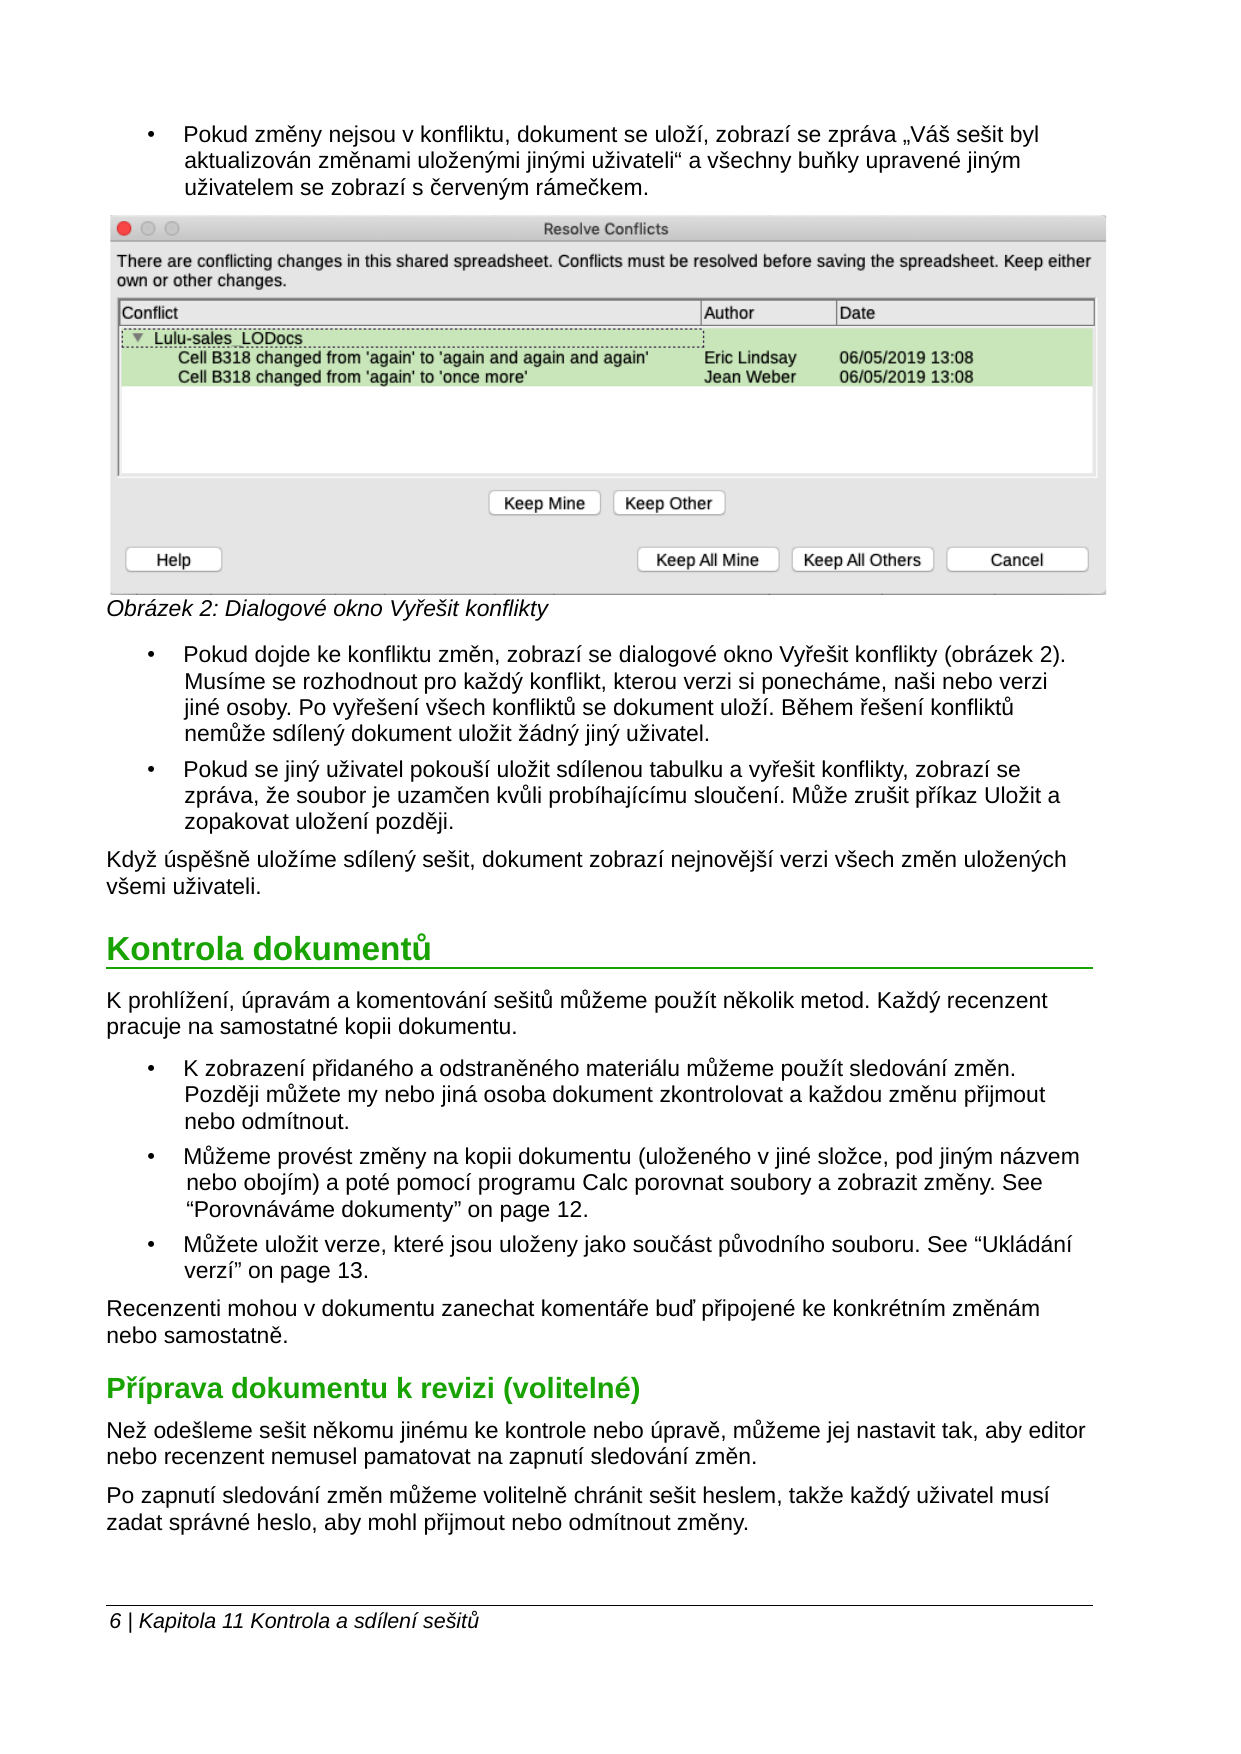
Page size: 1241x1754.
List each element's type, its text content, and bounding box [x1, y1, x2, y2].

list Můžete uložit verze, které jsou uloženy jako součást původního souboru. See “Saving versions” on page 13. [144, 1228, 1093, 1286]
text Obrázek 2: Dialogové okno Vyřešit konflikty [106, 215, 1110, 621]
list Pokud dojde ke konfliktu změn, zobrazí se dialogové okno Vyřešit konflikty (obrázek 2). Musíme se rozhodnout pro každý konflikt, kterou verzi si ponecháme, naši nebo verzi jiné osoby. Po vyřešení všech konfliktů se dokument uloží. Během řešení konfliktů nemůže sdílený dokument uložit žádný jiný uživatel. [144, 638, 1093, 747]
list K zobrazení přidaného a odstraněného materiálu můžeme použít sledování změn. Později můžete my nebo jiná osoba dokument zkontrolovat a každou změnu přijmout nebo odmítnout. [144, 1052, 1093, 1134]
text Po zapnutí sledování změn můžeme volitelně chránit sešit heslem, takže každý uživatel musí zadat správné heslo, aby mohl přijmout nebo odmítnout změny. [106, 1482, 1093, 1535]
text Když úspěšně uložíme sdílený sešit, dokument zobrazí nejnovější verzi všech změn uložených všemi uživateli. [106, 846, 1093, 899]
text Než odešleme sešit někomu jinému ke kontrole nebo úpravě, můžeme jej nastavit tak, aby editor nebo recenzent nemusel pamatovat na zapnutí sledování změn. [106, 1417, 1093, 1469]
list K prohlížení, úpravám a komentování sešitů můžeme použít několik metod. Každý recenzent pracuje na samostatné kopii dokumentu. [106, 987, 1093, 1039]
list Pokud se jiný uživatel pokouší uložit sdílenou tabulku a vyřešit konflikty, zobrazí se zpráva, že soubor je uzamčen kvůli probíhajícímu sloučení. Může zrušit příkaz Uložit a zopakovat uložení později. [144, 753, 1093, 837]
subtitle Příprava dokumentu k revizi (volitelné) [106, 1372, 1093, 1405]
text Recenzenti mohou v dokumentu zanechat komentáře buď připojené ke konkrétním změnám nebo samostatně. [106, 1295, 1093, 1348]
picture [110, 215, 1107, 595]
subtitle Kontrola dokumentů [106, 928, 1093, 967]
list Pokud změny nejsou v konfliktu, dokument se uloží, zobrazí se zpráva „Váš sešit byl aktualizován změnami uloženými jinými uživateli“ a všechny buňky upravené jiným uživatelem se zobrazí s červeným rámečkem. [144, 118, 1093, 203]
list Můžeme provést změny na kopii dokumentu (uloženého v jiné složce, pod jiným názvem nebo obojím) a poté pomocí programu Calc porovnat soubory a zobrazit změny. See “Comparing documents” on page 12. [144, 1140, 1093, 1222]
